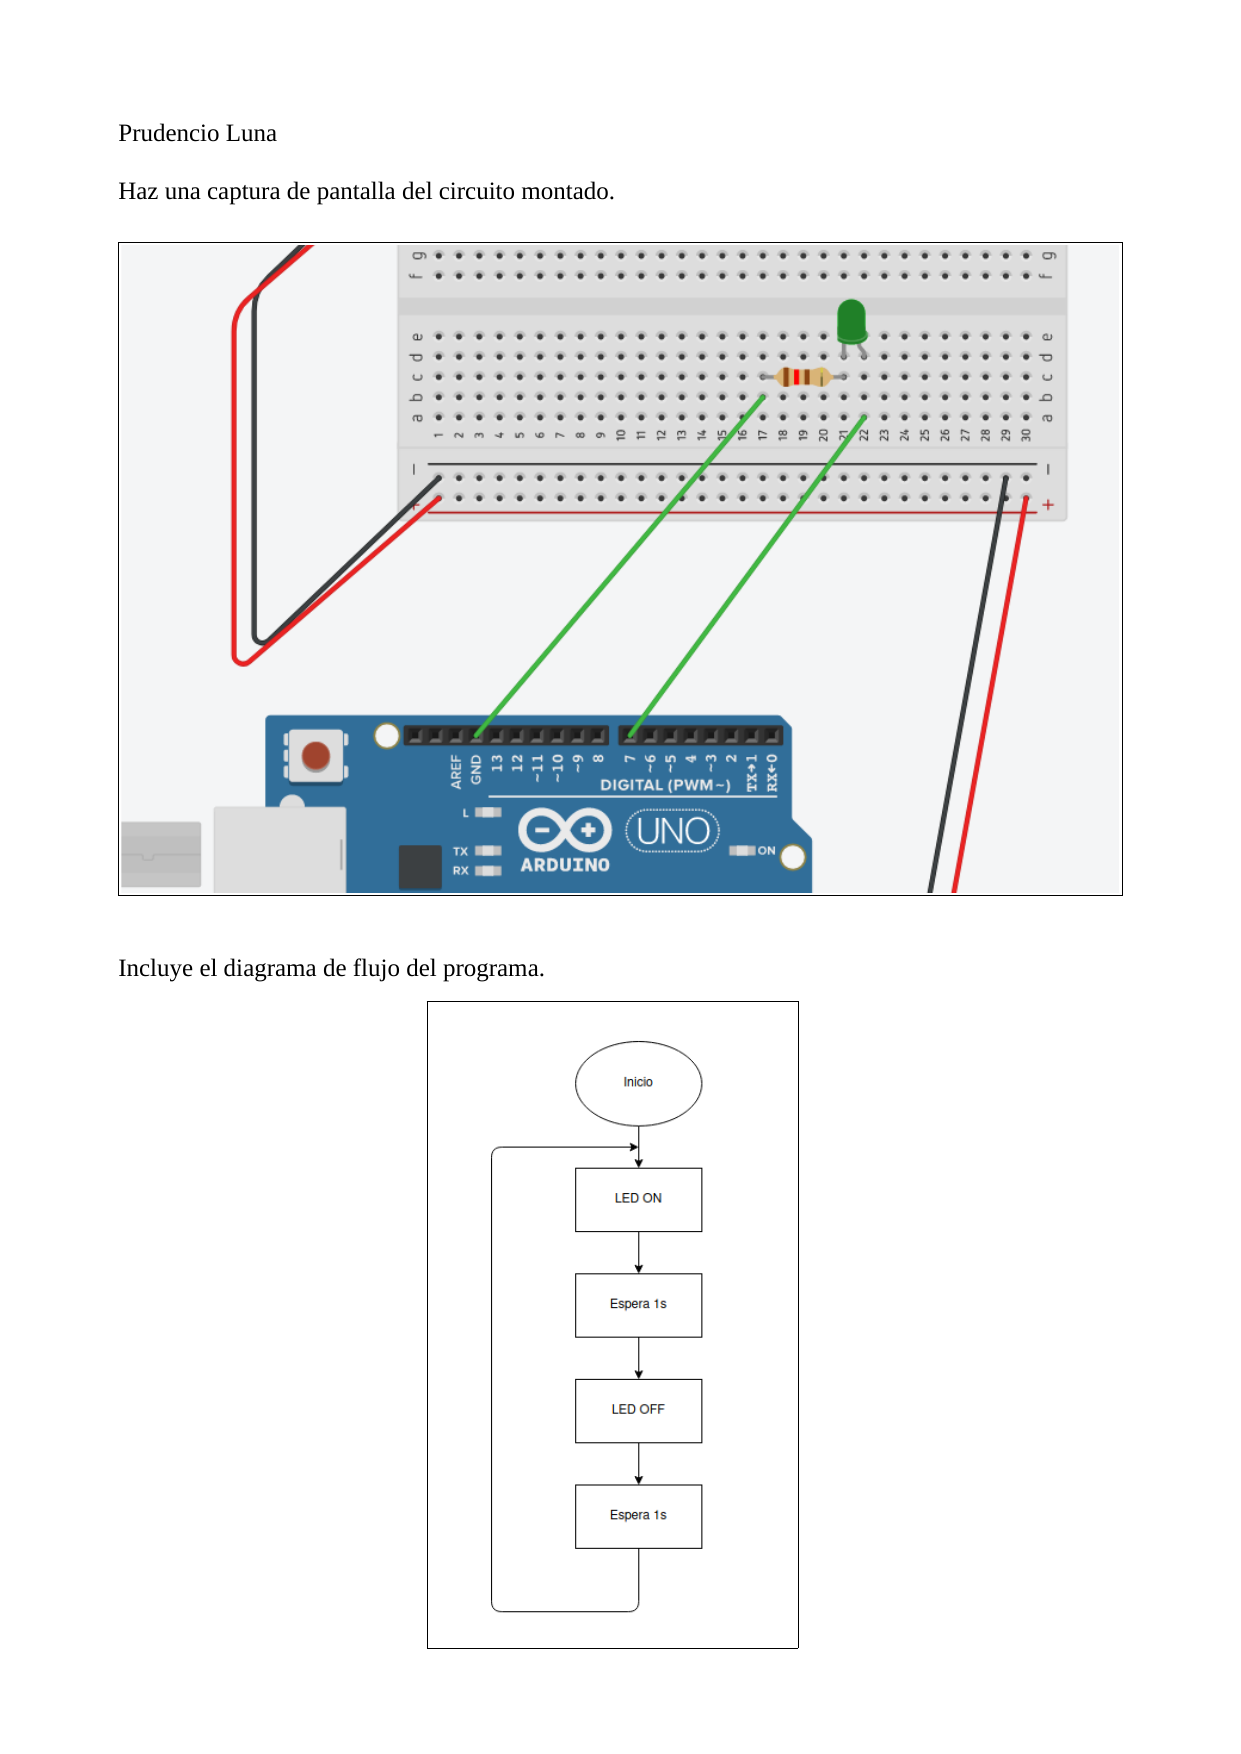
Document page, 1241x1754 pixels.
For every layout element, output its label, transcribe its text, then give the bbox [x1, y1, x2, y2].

list Haz una captura de pantalla del circuito montado. [118, 176, 1122, 205]
picture [121, 245, 1119, 893]
list [119, 243, 1122, 895]
list Incluye el diagrama de flujo del programa. [118, 953, 1122, 982]
picture [429, 1003, 796, 1645]
